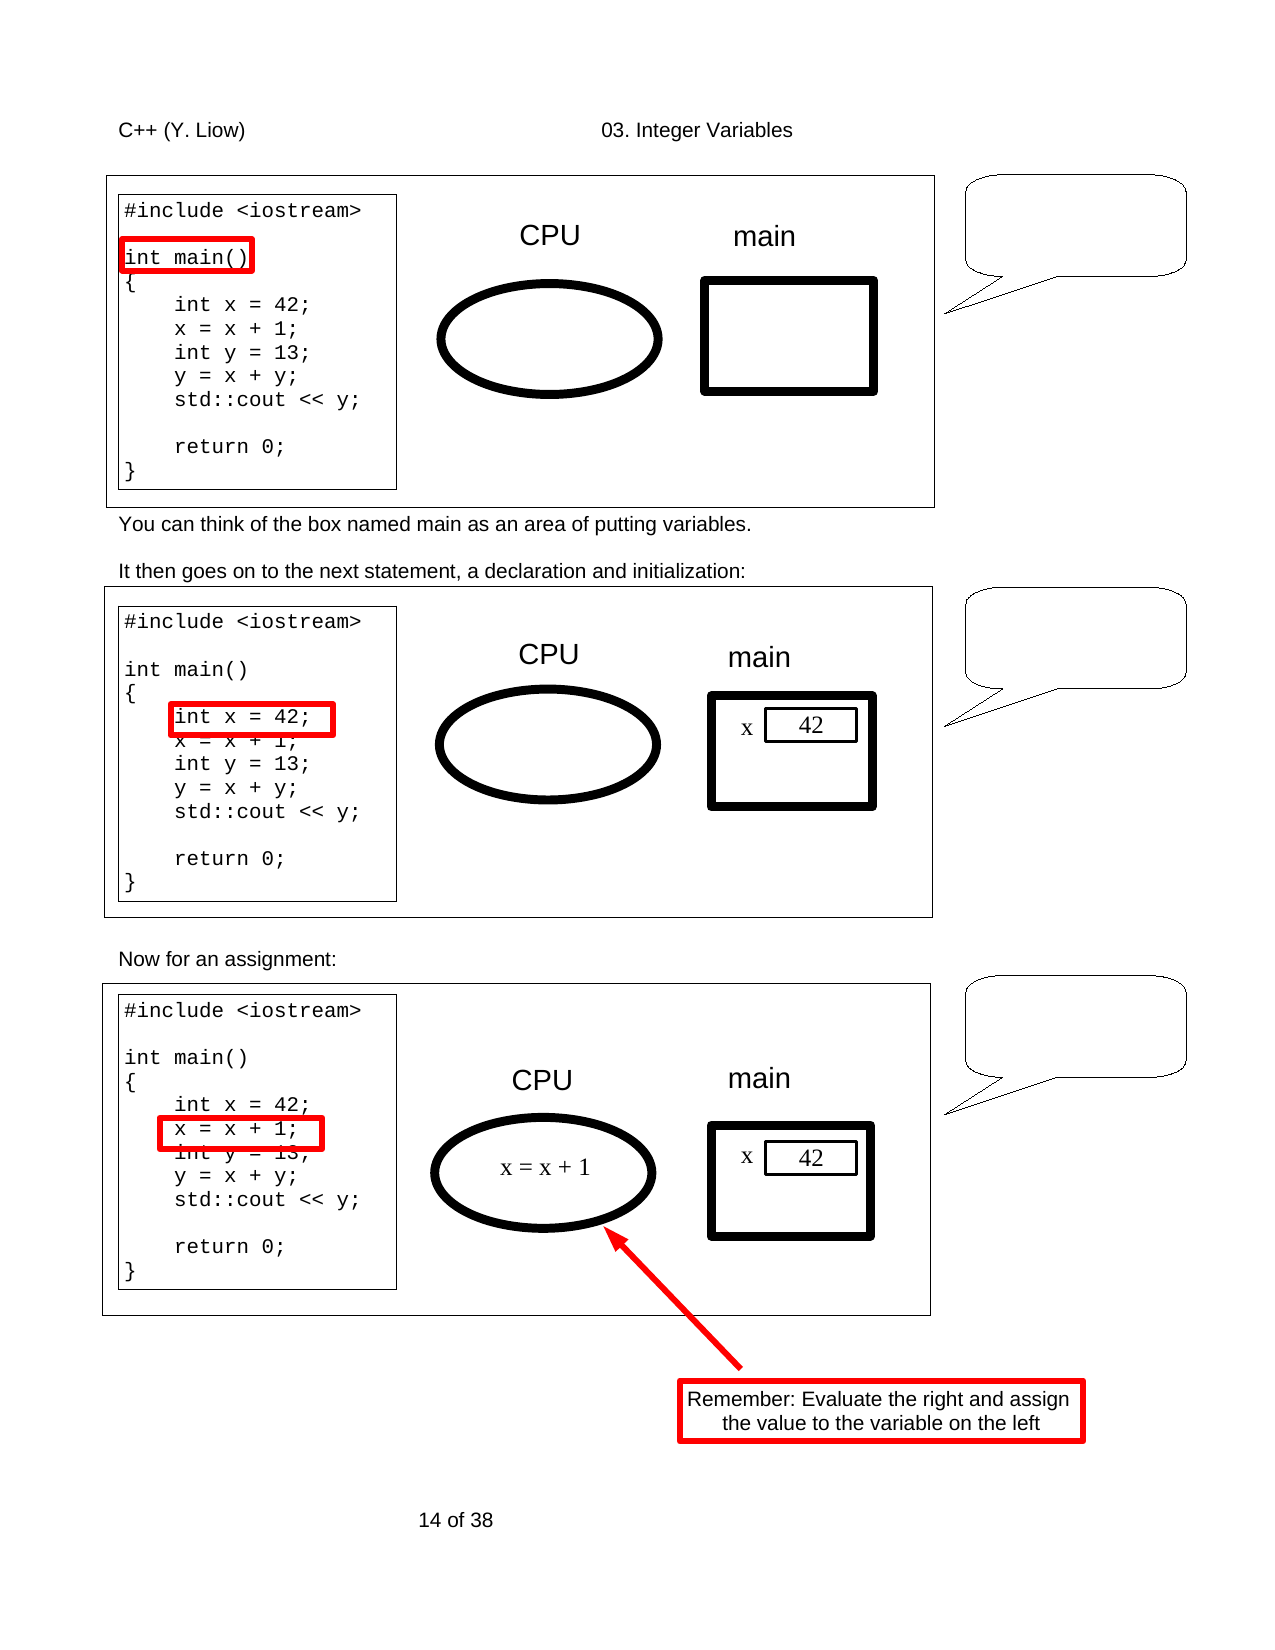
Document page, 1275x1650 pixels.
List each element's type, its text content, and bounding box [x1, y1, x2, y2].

text It then goes on to the next statement, a declaration and initialization: [118, 559, 793, 582]
table_header #include <iostream> int main() { int x = 42; x = x + 1; int y = 13; y = x + y; std::cout << y; return 0; } [119, 195, 396, 489]
table_header #include <iostream> int main() { int x = 42; x = x + 1; int y = 13; y = x + y; std::cout << y; return 0; } [119, 995, 396, 1289]
text Now for an assignment: [118, 947, 793, 971]
text You can think of the box named main as an area of putting variables. [118, 513, 793, 536]
table_header #include <iostream> int main() { int x = 42; x = x + 1; int y = 13; y = x + y; std::cout << y; return 0; } [119, 607, 396, 901]
